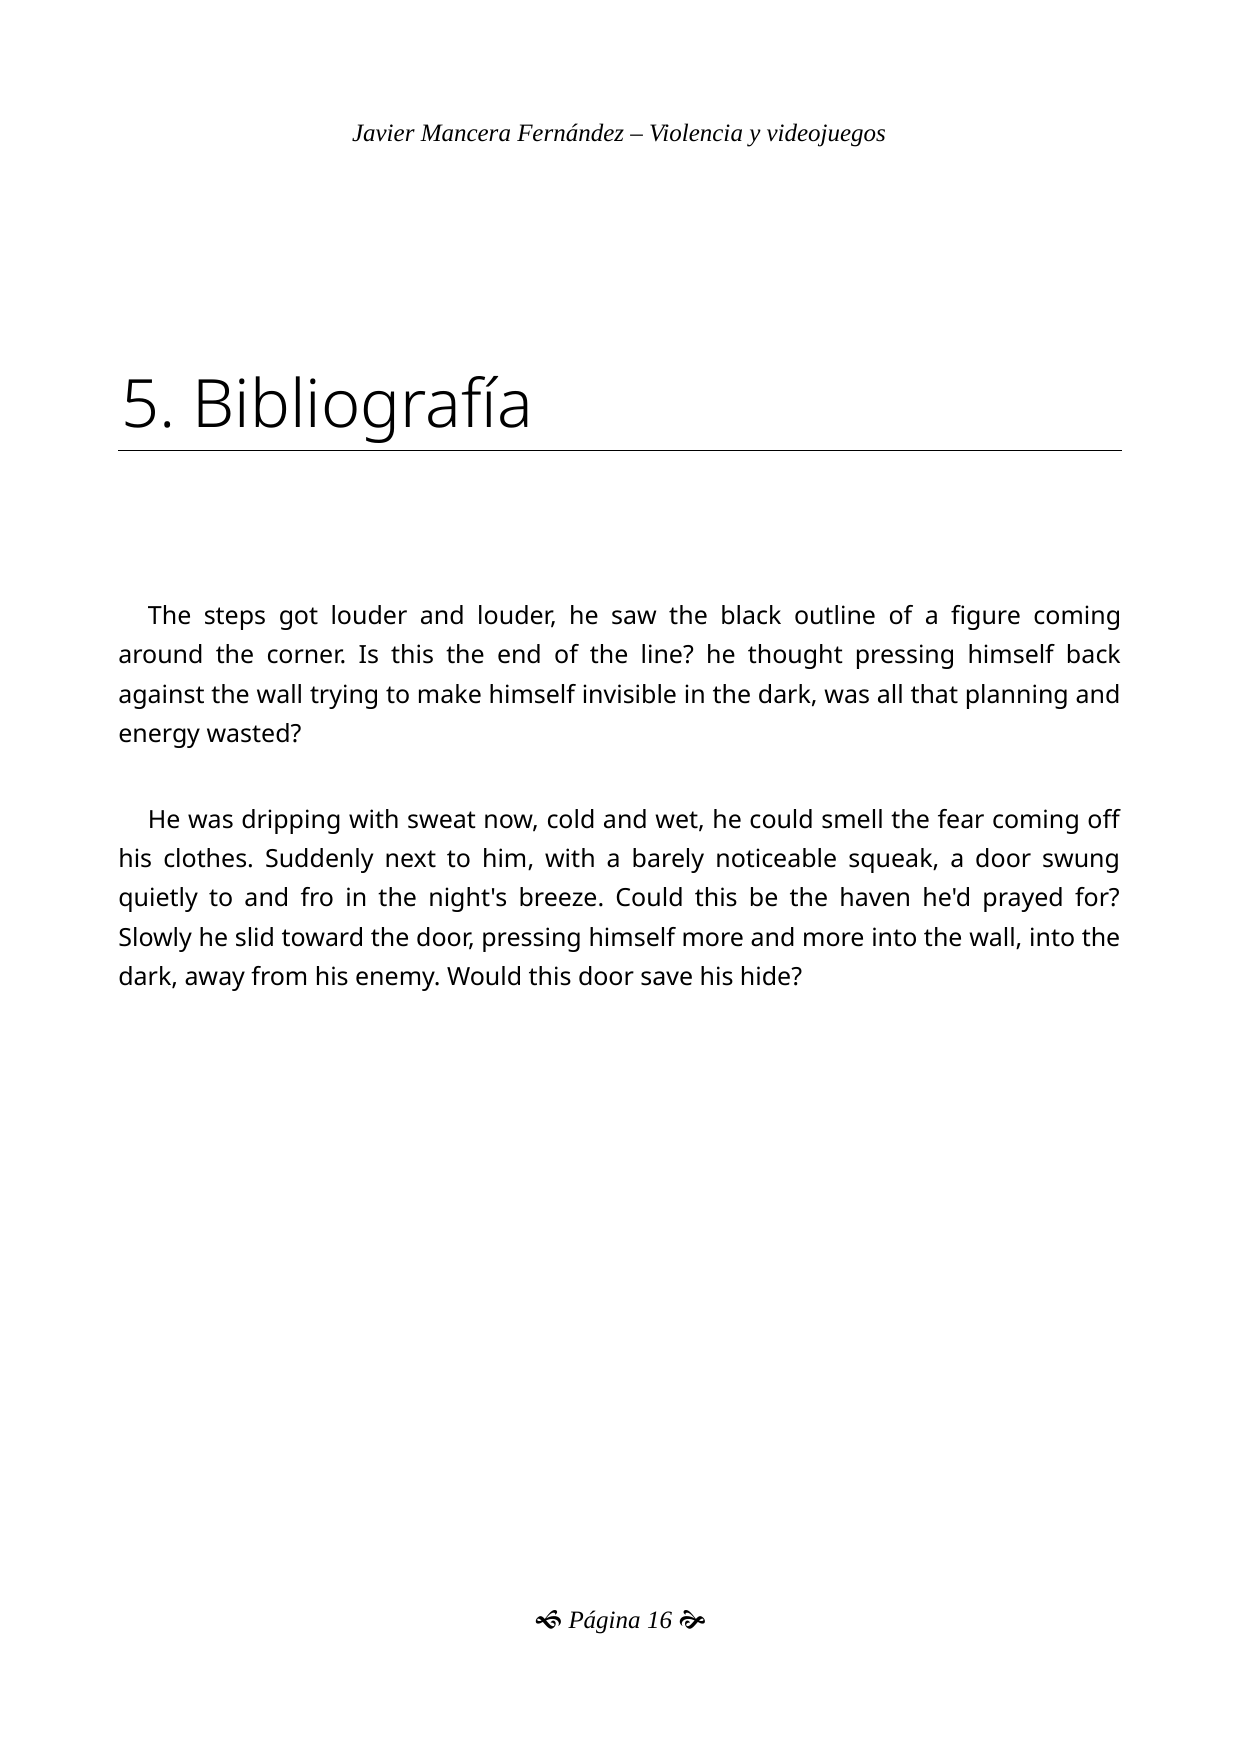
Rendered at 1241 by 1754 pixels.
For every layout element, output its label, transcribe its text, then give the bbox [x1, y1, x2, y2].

subtitle 5. Bibliografía [118, 353, 1122, 450]
text He was dripping with sweat now, cold and wet, he could smell the fear coming off his clothes. Suddenly next to him, with a barely noticeable squeak, a door swung quietly to and fro in the night's breeze. Could this be the haven he'd prayed for? Slowly he slid toward the door, pressing himself more and more into the wall, into the dark, away from his enemy. Would this door save his hide? [118, 802, 1122, 992]
text The steps got louder and louder, he saw the black outline of a figure coming around the corner. Is this the end of the line? he thought pressing himself back against the wall trying to make himself invisible in the dark, was all that planning and energy wasted? [118, 598, 1122, 749]
